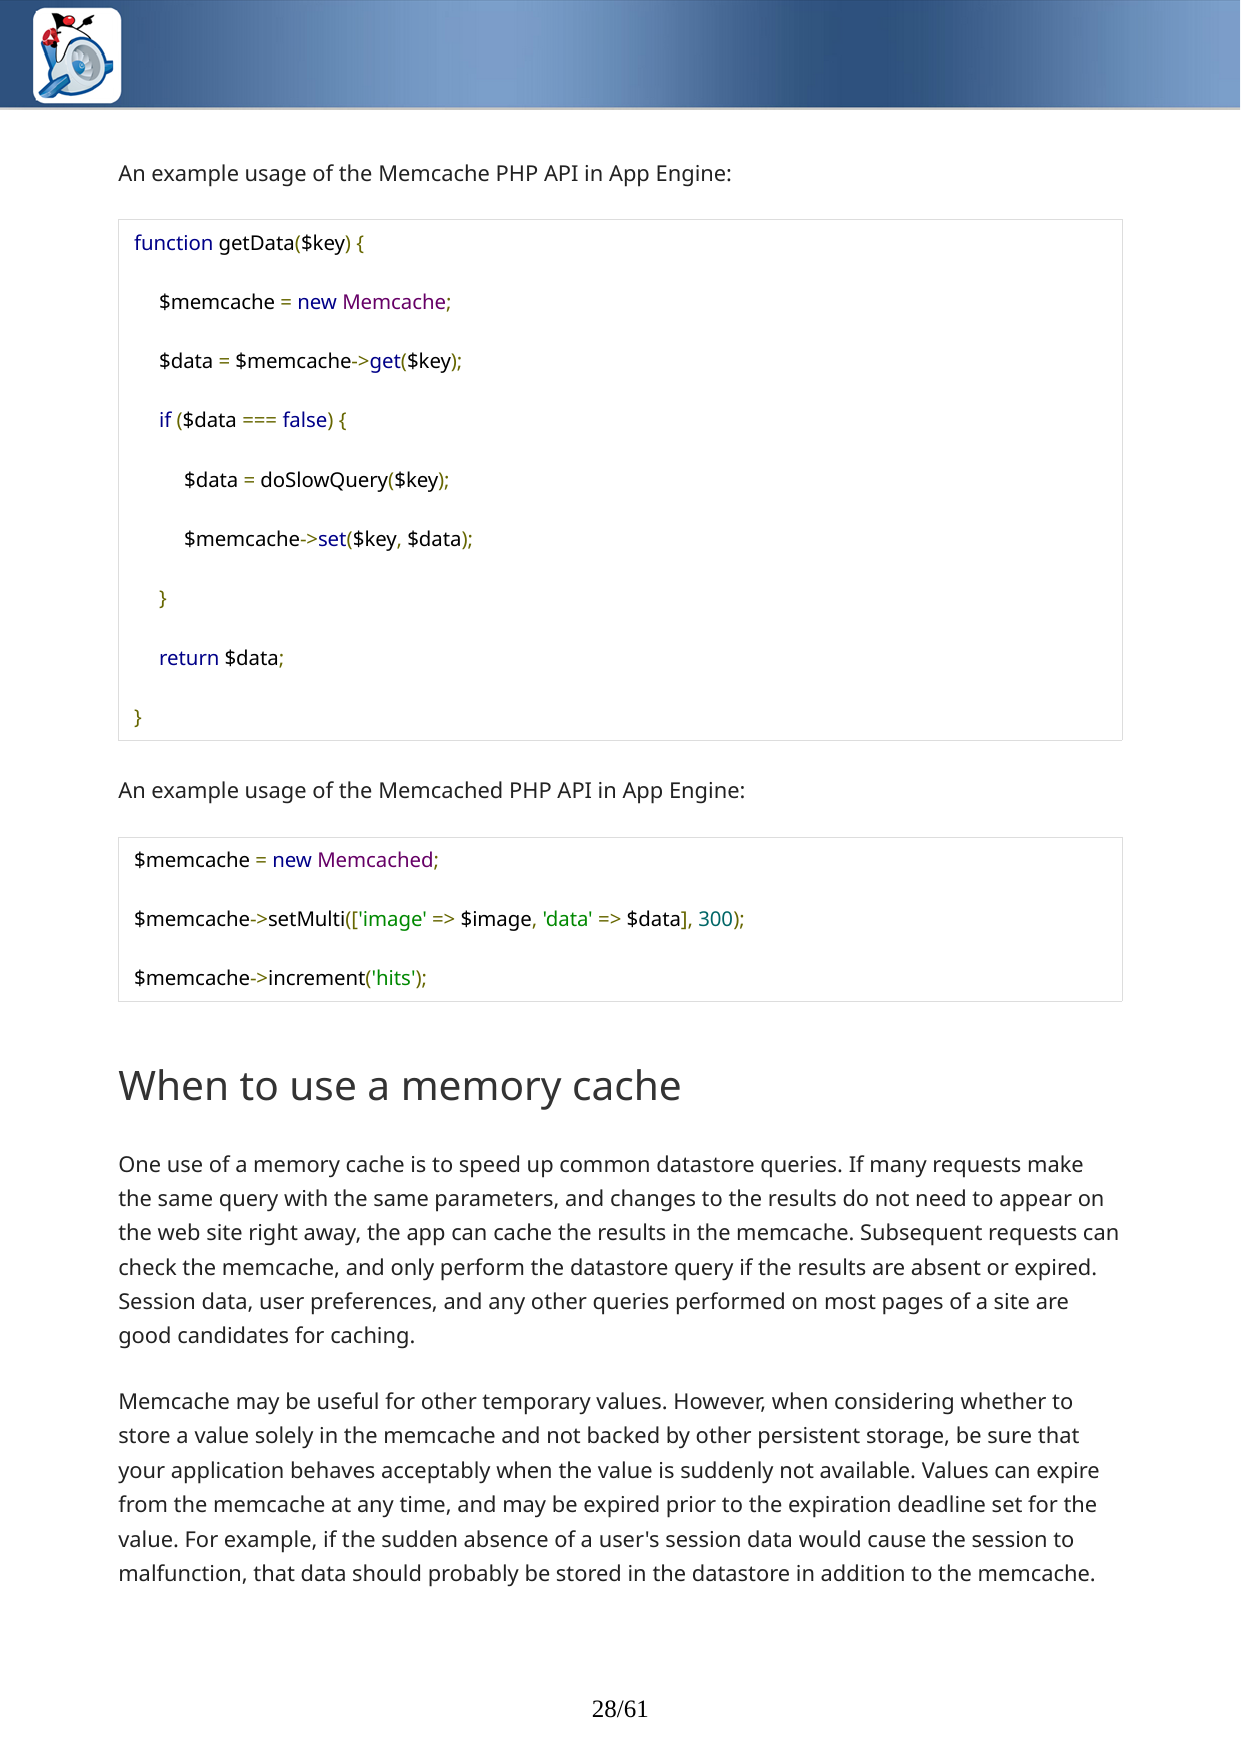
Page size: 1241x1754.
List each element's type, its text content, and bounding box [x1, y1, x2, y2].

text $memcache->set($key, $data); [119, 515, 1122, 553]
text $memcache->increment('hits'); [119, 954, 1122, 1001]
picture [0, 0, 1241, 110]
text $data = $memcache->get($key); [119, 337, 1122, 375]
text $memcache->setMulti(['image' => $image, 'data' => $data], 300); [119, 896, 1122, 933]
text Memcache may be useful for other temporary values. However, when considering whether to store a value solely in the memcache and not backed by other persistent storage, be sure that your application behaves acceptably when the value is suddenly not available. Values can expire from the memcache at any time, and may be expired prior to the expiration deadline set for the value. For example, if the sudden absence of a user's session data would cause the session to malfunction, that data should probably be stored in the datastore in addition to the memcache. [118, 1381, 1122, 1588]
text function getData($key) { [119, 220, 1122, 256]
subtitle When to use a memory cache [118, 1057, 1122, 1113]
text $data = doSlowQuery($key); [119, 456, 1122, 493]
text $memcache = new Memcached; [119, 838, 1122, 874]
text if ($data === false) { [119, 397, 1122, 434]
text return $data; [119, 634, 1122, 671]
text } [119, 574, 1122, 612]
text One use of a memory cache is to speed up common datastore queries. If many requests make the same query with the same parameters, and changes to the results do not need to appear on the web site right away, the app can cache the results in the memcache. Subsequent requests can check the memcache, and only perform the datastore query if the results are absent or expired. Session data, user preferences, and any other queries performed on most pages of a site are good candidates for caching. [118, 1144, 1122, 1350]
text $memcache = new Memcache; [119, 278, 1122, 316]
text An example usage of the Memcached PHP API in App Engine: [118, 771, 1122, 805]
text } [119, 693, 1122, 740]
text An example usage of the Memcache PHP API in App Engine: [118, 153, 1122, 188]
